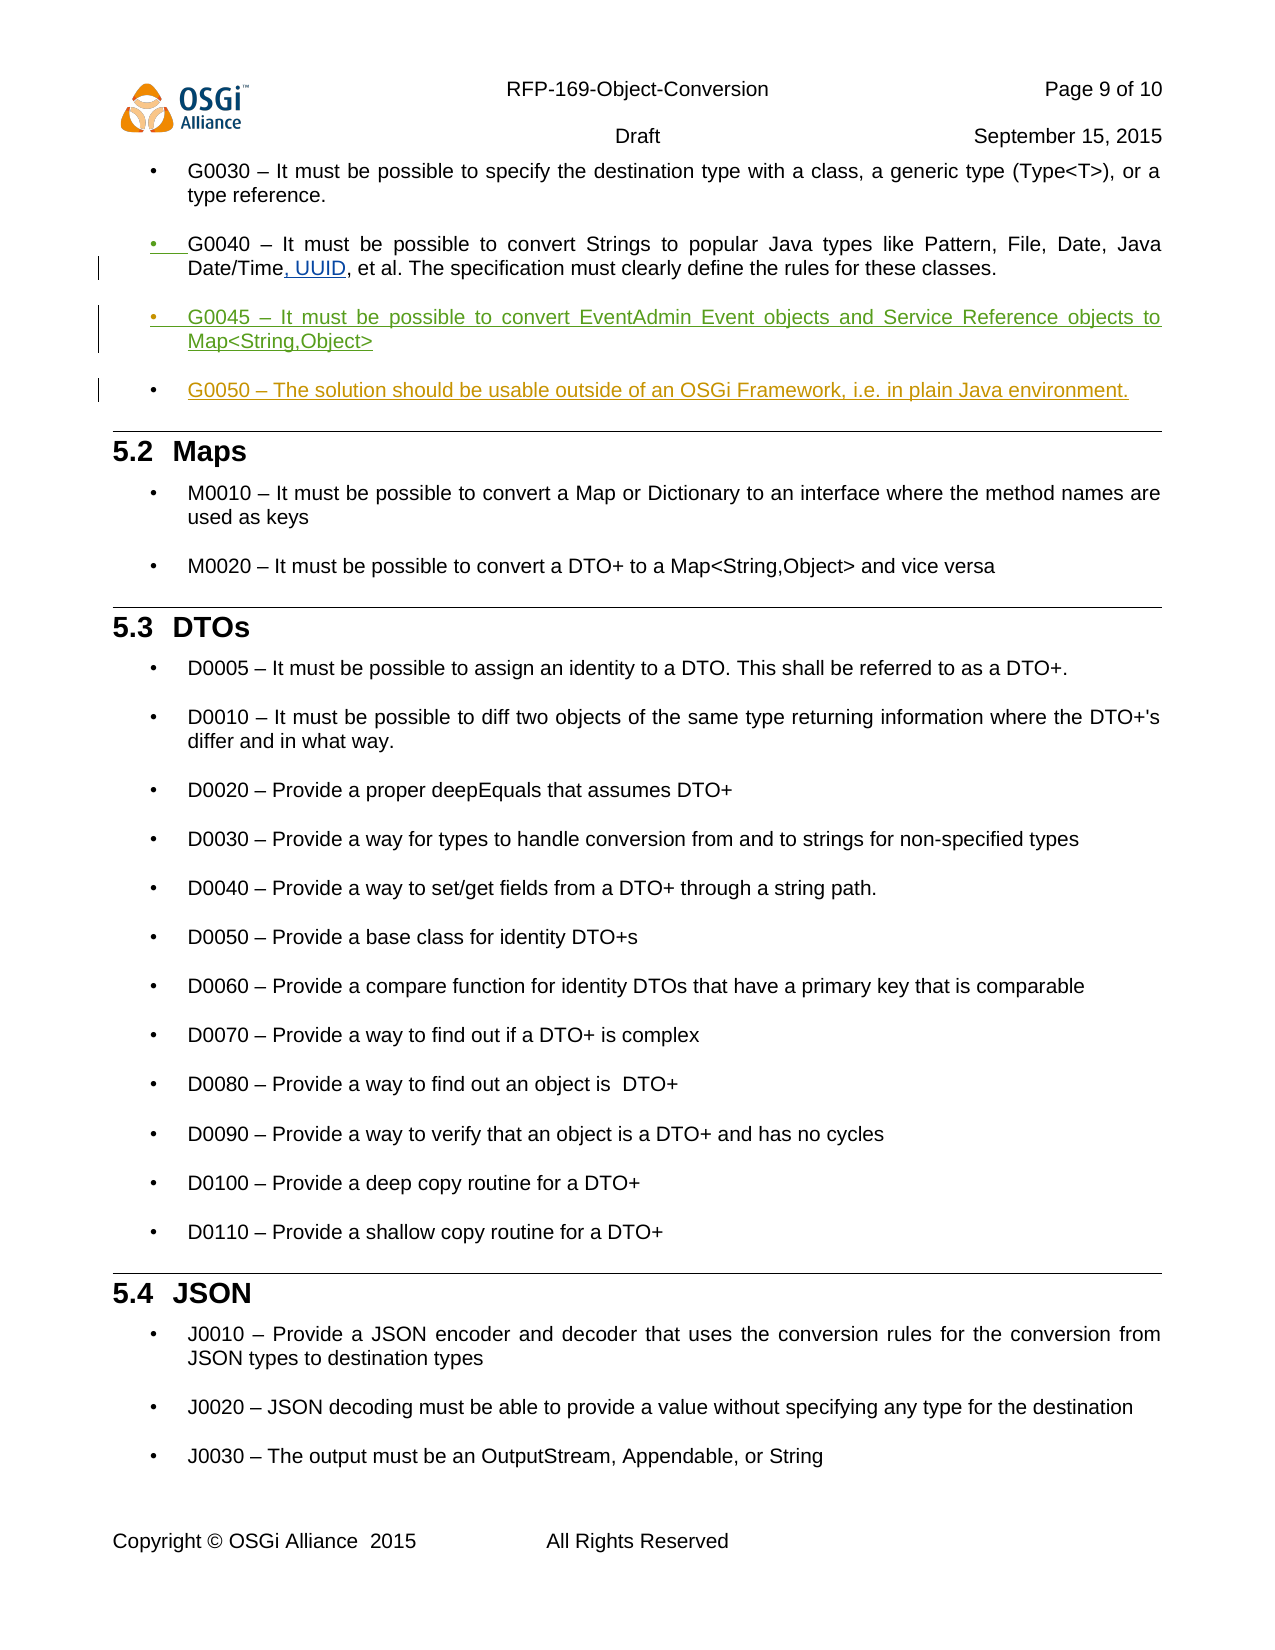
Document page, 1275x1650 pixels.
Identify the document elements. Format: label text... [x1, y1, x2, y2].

list D0020 – Provide a proper deepEquals that assumes DTO+ [150, 778, 1162, 802]
list G0030 – It must be possible to specify the destination type with a class, a generic type (Type<T>), or a type reference. [150, 159, 1162, 207]
list D0080 – Provide a way to find out an object is DTO+ [150, 1072, 1162, 1096]
picture [113, 76, 257, 140]
list D0110 – Provide a shallow copy routine for a DTO+ [150, 1219, 1162, 1243]
subtitle DTOs [112, 608, 1162, 643]
subtitle JSON [112, 1274, 1162, 1309]
subtitle Maps [112, 432, 1162, 468]
list M0010 – It must be possible to convert a Map or Dictionary to an interface where the method names are used as keys [150, 480, 1162, 528]
list Map<String,Object> [150, 327, 1162, 353]
list M0020 – It must be possible to convert a DTO+ to a Map<String,Object> and vice versa [150, 553, 1162, 577]
list D0050 – Provide a base class for identity DTO+s [150, 925, 1162, 949]
list D0070 – Provide a way to find out if a DTO+ is complex [150, 1023, 1162, 1047]
list D0030 – Provide a way for types to handle conversion from and to strings for non-specified types [150, 827, 1162, 851]
list J0030 – The output must be an OutputStream, Appendable, or String [150, 1444, 1162, 1468]
list D0010 – It must be possible to diff two objects of the same type returning information where the DTO+'s differ and in what way. [150, 705, 1162, 753]
list G0050 – The solution should be usable outside of an OSGi Framework, i.e. in plain Java environment. [150, 378, 1162, 402]
list G0040 – It must be possible to convert Strings to popular Java types like Pattern, File, Date, Java Date/Time, UUID, et al. The specification must clearly define the rules for these classes. [150, 232, 1162, 280]
list D0100 – Provide a deep copy routine for a DTO+ [150, 1170, 1162, 1194]
list J0020 – JSON decoding must be able to provide a value without specifying any type for the destination [150, 1395, 1162, 1419]
list G0045 – It must be possible to convert EventAdmin Event objects and Service Reference objects to [150, 305, 1162, 326]
list D0005 – It must be possible to assign an identity to a DTO. This shall be referred to as a DTO+. [150, 656, 1162, 680]
list D0090 – Provide a way to verify that an object is a DTO+ and has no cycles [150, 1121, 1162, 1145]
list J0010 – Provide a JSON encoder and decoder that uses the conversion rules for the conversion from JSON types to destination types [150, 1322, 1162, 1370]
list D0040 – Provide a way to set/get fields from a DTO+ through a string path. [150, 876, 1162, 900]
list D0060 – Provide a compare function for identity DTOs that have a primary key that is comparable [150, 974, 1162, 998]
